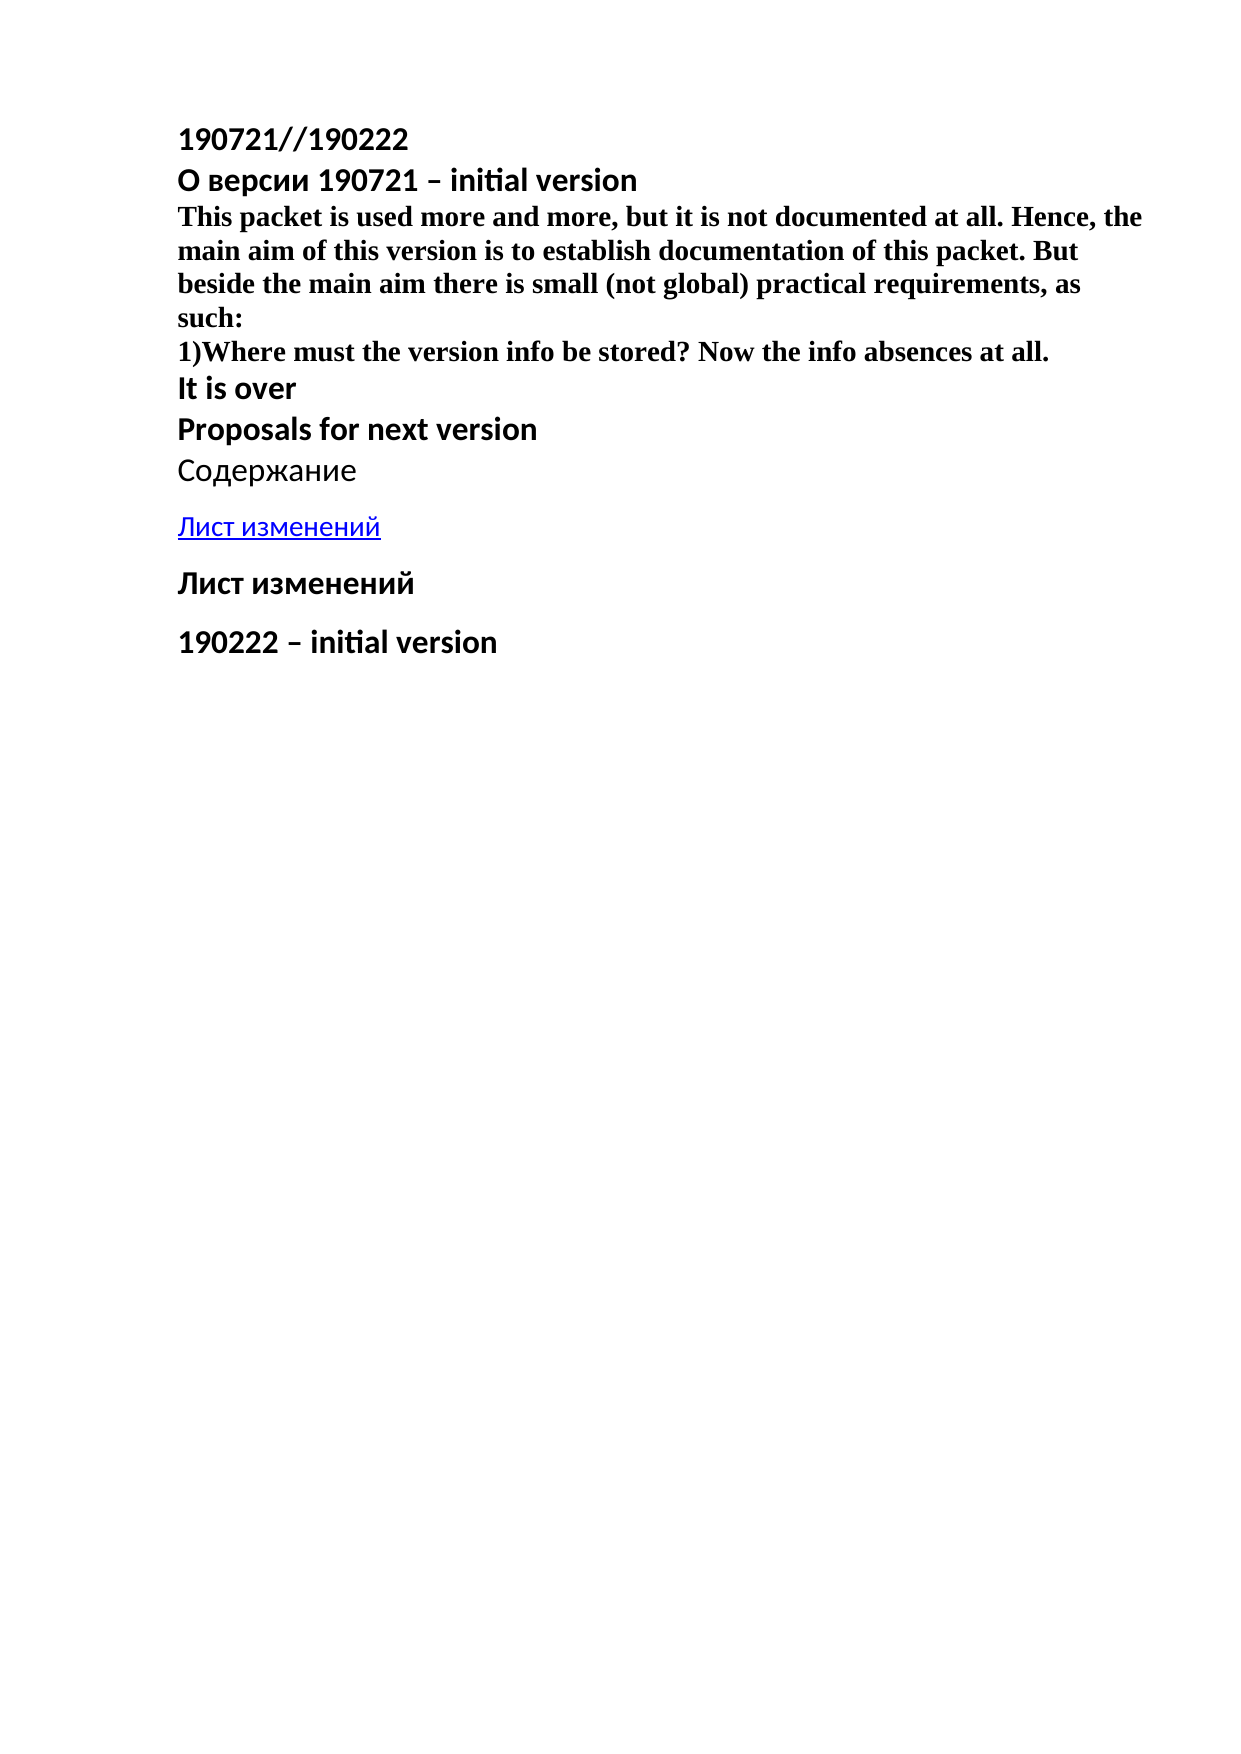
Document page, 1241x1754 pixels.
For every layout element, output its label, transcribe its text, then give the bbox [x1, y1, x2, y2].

text Лист изменений [177, 562, 1152, 603]
text 1)Where must the version info be stored? Now the info absences at all. [177, 334, 1152, 367]
text This packet is used more and more, but it is not documented at all. Hence, the main aim of this version is to establish documentation of this packet. But beside the main aim there is small (not global) practical requirements, as such: [177, 199, 1152, 334]
text 190222 – initial version [177, 622, 1152, 662]
text Содержание [177, 449, 1152, 489]
text Proposals for next version [177, 408, 1152, 449]
text 190721//190222 [177, 118, 1152, 159]
text Лист изменений [177, 508, 1152, 544]
text It is over [177, 367, 1152, 408]
text О версии 190721 – initial version [177, 159, 1152, 199]
